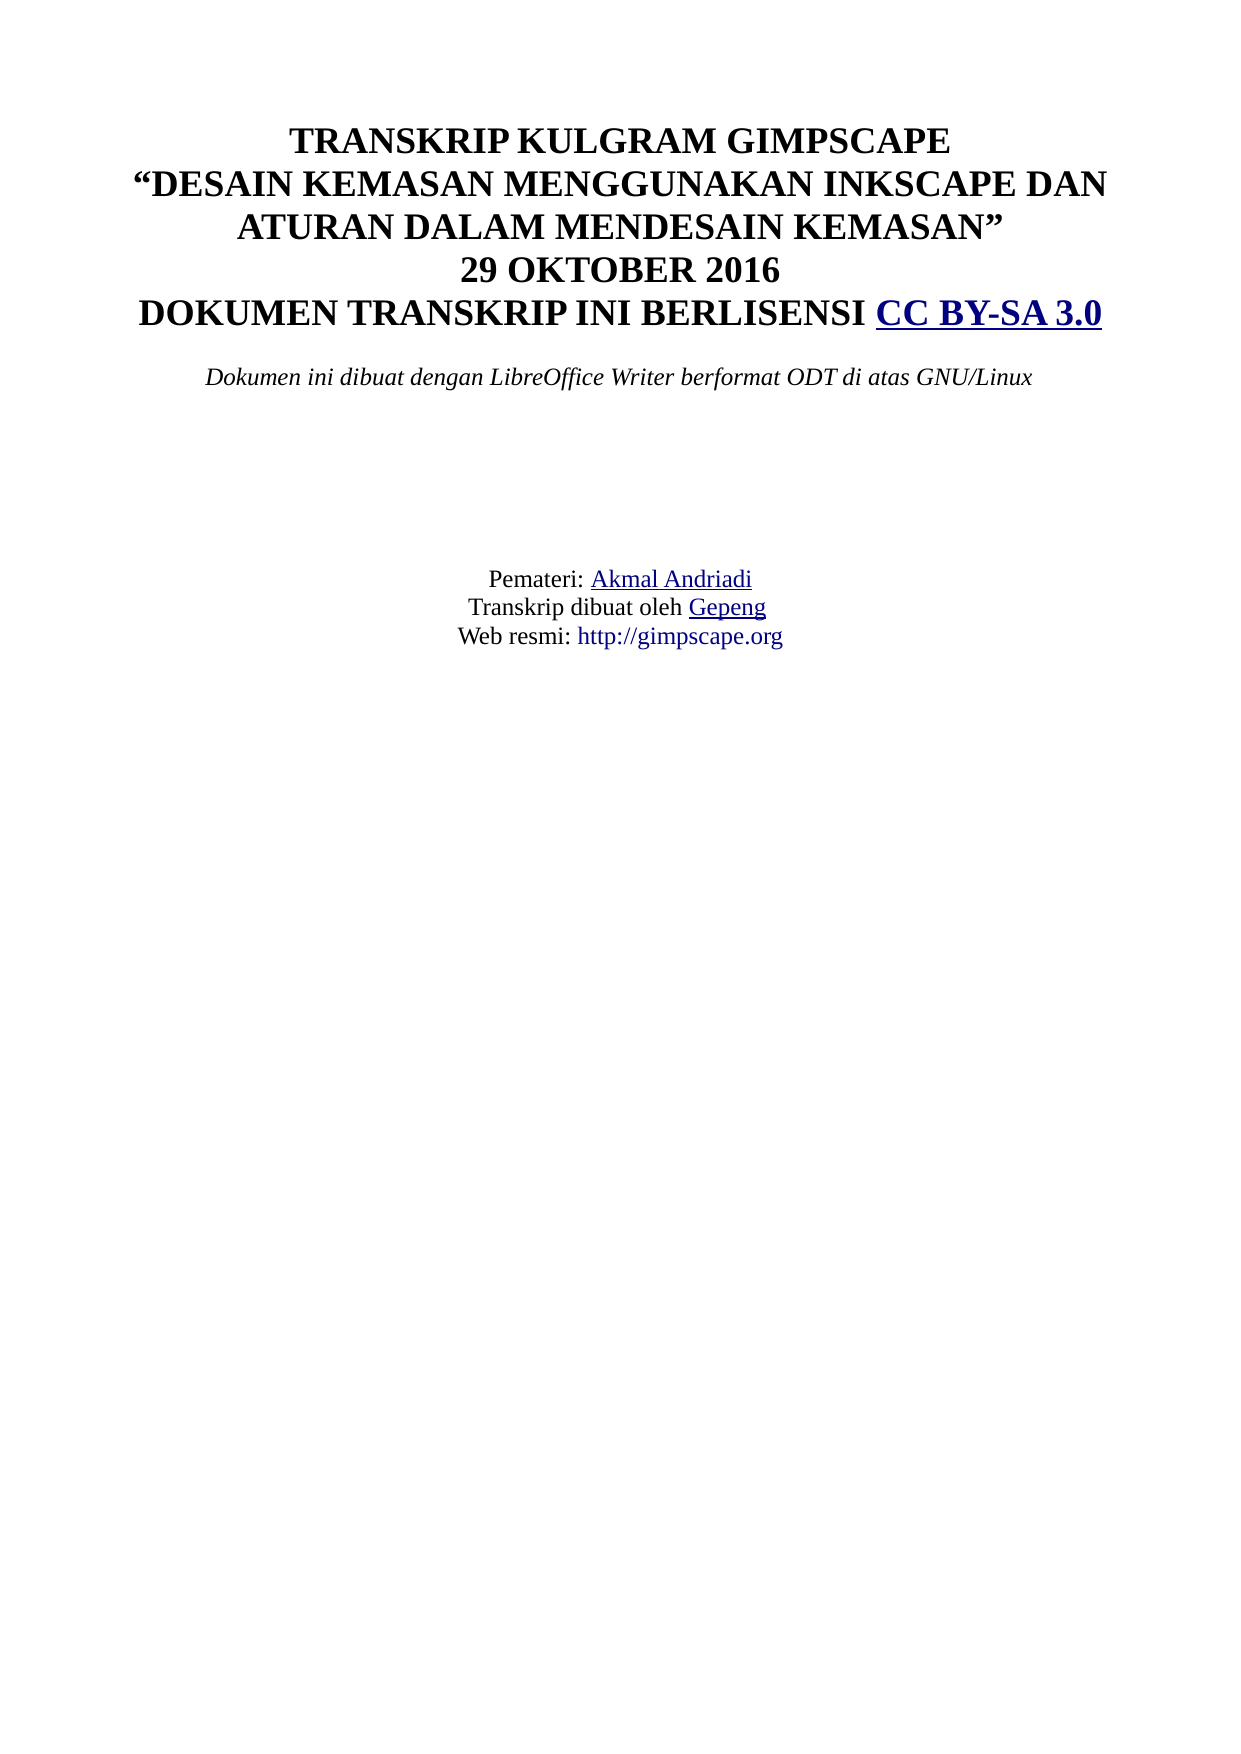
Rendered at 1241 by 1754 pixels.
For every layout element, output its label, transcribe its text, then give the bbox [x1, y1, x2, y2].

text 29 OKTOBER 2016 [118, 247, 1122, 291]
text Transkrip dibuat oleh Gepeng [118, 592, 1122, 621]
text Dokumen ini dibuat dengan LibreOffice Writer berformat ODT di atas GNU/Linux [118, 362, 1122, 391]
text TRANSKRIP KULGRAM GIMPSCAPE [118, 118, 1122, 161]
text Pemateri: Akmal Andriadi [118, 564, 1122, 592]
text “DESAIN KEMASAN MENGGUNAKAN INKSCAPE DAN ATURAN DALAM MENDESAIN KEMASAN” [118, 161, 1122, 247]
text DOKUMEN TRANSKRIP INI BERLISENSI CC BY-SA 3.0 [118, 291, 1122, 334]
text Web resmi: http://gimpscape.org [118, 621, 1122, 650]
